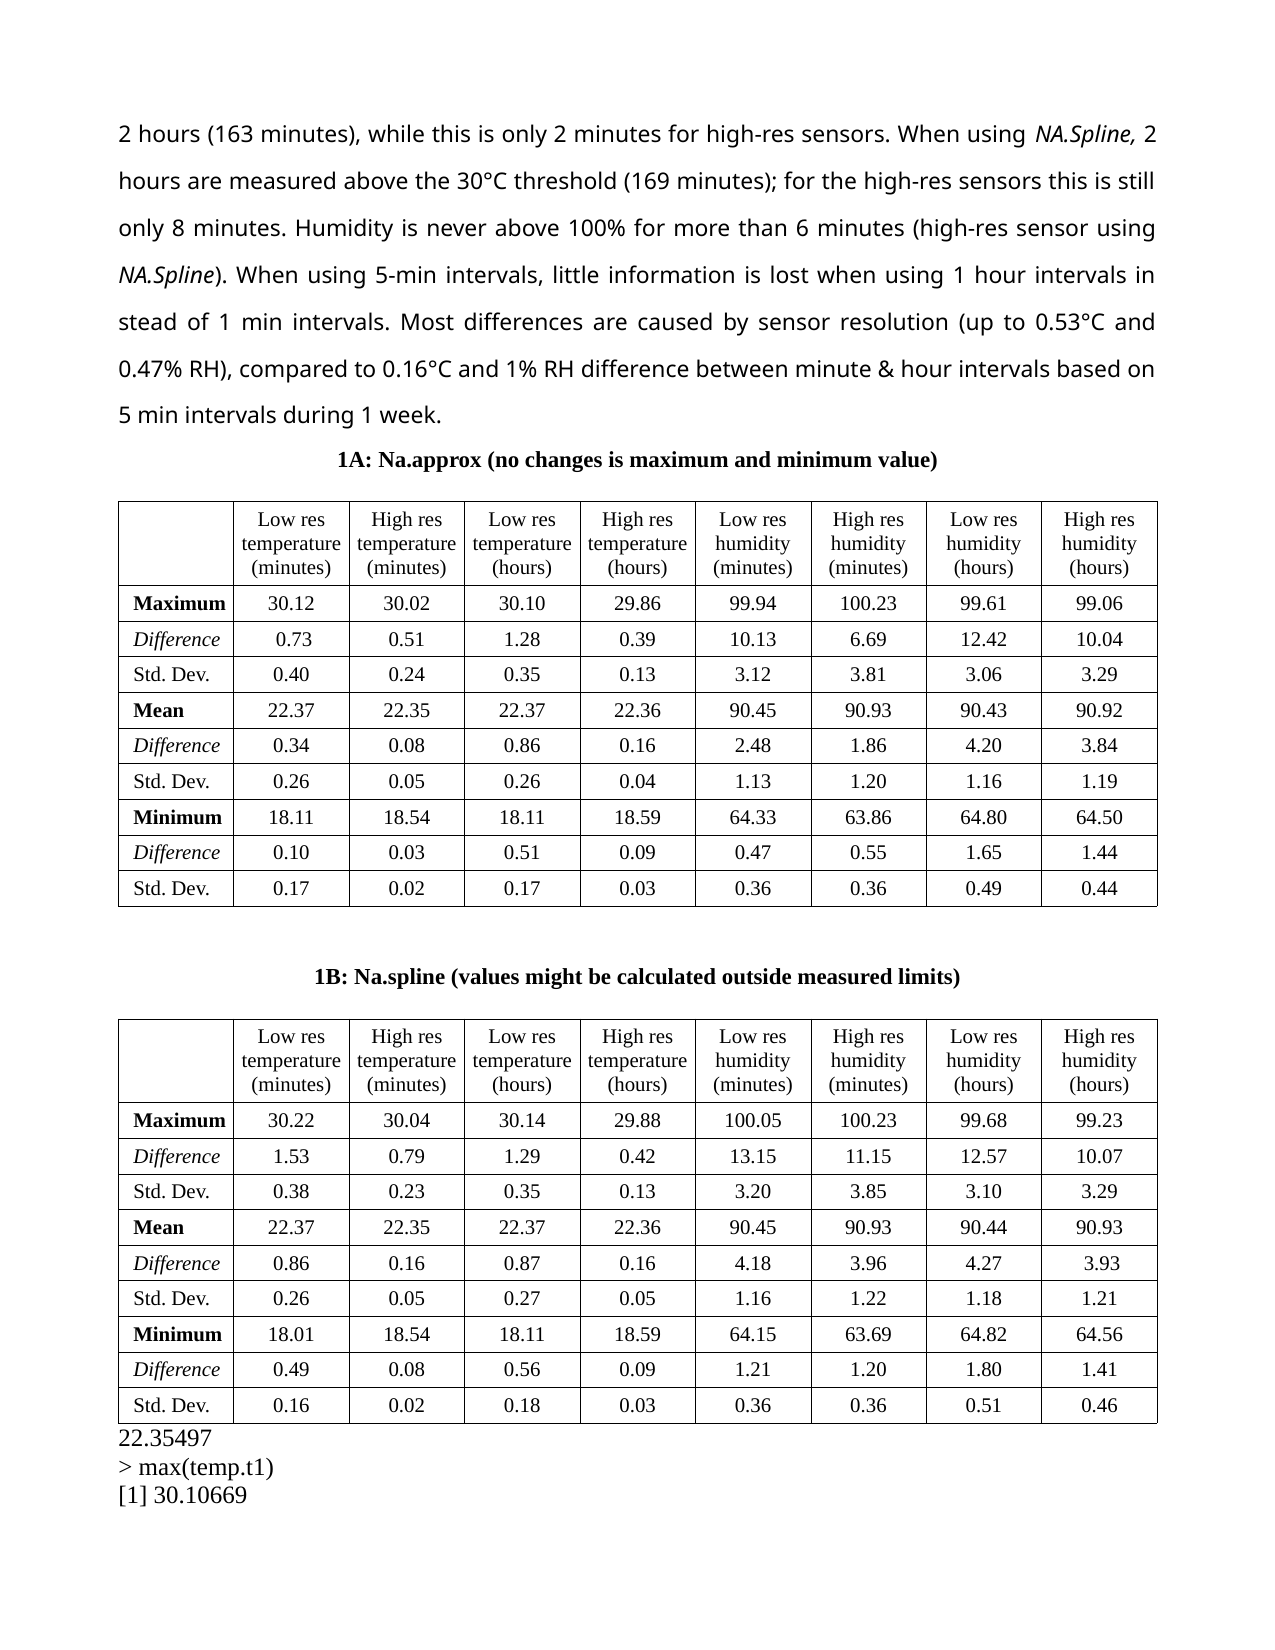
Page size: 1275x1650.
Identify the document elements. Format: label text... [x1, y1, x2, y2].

table_cell 30.10 [465, 586, 580, 621]
table_cell 0.02 [350, 1388, 464, 1423]
table_cell 0.13 [581, 1175, 695, 1209]
table_cell 18.01 [234, 1317, 349, 1352]
table_cell 0.16 [350, 1246, 464, 1280]
table_cell 90.93 [812, 1210, 926, 1245]
table_cell 0.46 [1042, 1388, 1157, 1423]
table_cell 90.44 [927, 1210, 1041, 1245]
text 22.35497 [118, 1424, 1157, 1452]
table_cell 29.86 [581, 586, 695, 621]
table_cell 0.36 [696, 1388, 811, 1423]
table_cell 0.87 [465, 1246, 580, 1280]
table_cell 1.20 [812, 764, 926, 799]
table_cell 1.16 [696, 1281, 811, 1316]
table_cell 0.40 [234, 657, 349, 692]
table_cell Difference [119, 1139, 233, 1173]
table_cell 18.54 [350, 800, 464, 834]
table_cell 99.61 [927, 586, 1041, 621]
table_cell 99.68 [927, 1103, 1041, 1138]
table_cell 3.12 [696, 657, 811, 692]
table_cell 0.26 [234, 1281, 349, 1316]
table_cell 22.35 [350, 693, 464, 728]
table_cell 0.55 [812, 836, 926, 870]
table_cell Mean [119, 693, 233, 728]
table_cell 99.06 [1042, 586, 1157, 621]
table_cell 10.04 [1042, 622, 1157, 656]
table_cell 22.37 [465, 693, 580, 728]
table_header Low res humidity (hours) [927, 502, 1041, 585]
table_cell 22.36 [581, 693, 695, 728]
table_header High res temperature (minutes) [350, 502, 464, 585]
table_header Low res temperature (minutes) [234, 1020, 349, 1102]
table_cell 1.13 [696, 764, 811, 799]
table_cell 0.56 [465, 1353, 580, 1387]
table_cell 0.42 [581, 1139, 695, 1173]
table_cell 1.21 [1042, 1281, 1157, 1316]
table_cell 0.26 [234, 764, 349, 799]
table_cell 0.17 [465, 871, 580, 906]
table_cell 18.11 [465, 800, 580, 834]
table_cell 0.36 [812, 871, 926, 906]
table_header Low res temperature (hours) [465, 1020, 580, 1102]
table_cell 90.45 [696, 693, 811, 728]
table_header High res temperature (hours) [581, 1020, 695, 1102]
table_cell 11.15 [812, 1139, 926, 1173]
table_cell 0.08 [350, 1353, 464, 1387]
table_cell 100.23 [812, 586, 926, 621]
table_cell 0.86 [234, 1246, 349, 1280]
table_cell 18.11 [465, 1317, 580, 1352]
table_cell 90.45 [696, 1210, 811, 1245]
table_header High res humidity (hours) [1042, 1020, 1157, 1102]
table_cell Std. Dev. [119, 764, 233, 799]
text 2 hours (163 minutes), while this is only 2 minutes for high-res sensors. When using NA.Spline, 2 hours are measured above the 30°C threshold (169 minutes); for the high-res sensors this is still only 8 minutes. Humidity is never above 100% for more than 6 minutes (high-res sensor using NA.Spline). When using 5-min intervals, little information is lost when using 1 hour intervals in stead of 1 min intervals. Most differences are caused by sensor resolution (up to 0.53°C and 0.47% RH), compared to 0.16°C and 1% RH difference between minute & hour intervals based on 5 min intervals during 1 week. [118, 118, 1157, 431]
table_cell 90.93 [812, 693, 926, 728]
table_cell 0.49 [234, 1353, 349, 1387]
table_cell 0.08 [350, 729, 464, 763]
table_cell Std. Dev. [119, 1281, 233, 1316]
table_cell 90.43 [927, 693, 1041, 728]
table_cell 0.79 [350, 1139, 464, 1173]
table_cell 0.18 [465, 1388, 580, 1423]
table_cell 99.94 [696, 586, 811, 621]
table_cell 12.42 [927, 622, 1041, 656]
table_cell Std. Dev. [119, 657, 233, 692]
table_cell 3.81 [812, 657, 926, 692]
table_cell 100.05 [696, 1103, 811, 1138]
table_cell 18.11 [234, 800, 349, 834]
table_cell 0.10 [234, 836, 349, 870]
table_header Low res humidity (minutes) [696, 1020, 811, 1102]
table_cell 0.38 [234, 1175, 349, 1209]
table_cell 4.20 [927, 729, 1041, 763]
table_cell 3.10 [927, 1175, 1041, 1209]
table_cell 90.93 [1042, 1210, 1157, 1245]
table_cell 1.53 [234, 1139, 349, 1173]
table_cell 2.48 [696, 729, 811, 763]
table_cell 1.16 [927, 764, 1041, 799]
table_cell Std. Dev. [119, 871, 233, 906]
table_cell 22.37 [234, 1210, 349, 1245]
table_cell 4.27 [927, 1246, 1041, 1280]
table_cell 64.15 [696, 1317, 811, 1352]
table_cell 6.69 [812, 622, 926, 656]
table_cell 0.09 [581, 1353, 695, 1387]
table_cell 1.86 [812, 729, 926, 763]
table_cell 0.36 [696, 871, 811, 906]
table_cell 3.29 [1042, 657, 1157, 692]
table_cell 30.22 [234, 1103, 349, 1138]
table_cell 0.05 [581, 1281, 695, 1316]
table_cell 63.69 [812, 1317, 926, 1352]
table_cell Difference [119, 1246, 233, 1280]
table_cell 0.35 [465, 657, 580, 692]
table_cell Minimum [119, 1317, 233, 1352]
table_cell 64.80 [927, 800, 1041, 834]
table_cell 3.84 [1042, 729, 1157, 763]
table_cell Maximum [119, 1103, 233, 1138]
table_cell 3.93 [1042, 1246, 1157, 1280]
table_cell 13.15 [696, 1139, 811, 1173]
table_cell 1.20 [812, 1353, 926, 1387]
table_cell 10.07 [1042, 1139, 1157, 1173]
table_cell 1.21 [696, 1353, 811, 1387]
table_cell 0.09 [581, 836, 695, 870]
table_cell 99.23 [1042, 1103, 1157, 1138]
table_cell 12.57 [927, 1139, 1041, 1173]
table_cell 0.26 [465, 764, 580, 799]
table_cell 0.16 [581, 1246, 695, 1280]
table_header High res temperature (hours) [581, 502, 695, 585]
table_cell 30.12 [234, 586, 349, 621]
table_cell 64.56 [1042, 1317, 1157, 1352]
table_header [119, 502, 233, 585]
table_cell 1.29 [465, 1139, 580, 1173]
table_cell 0.04 [581, 764, 695, 799]
table_cell 30.02 [350, 586, 464, 621]
table_cell 0.73 [234, 622, 349, 656]
table_cell Minimum [119, 800, 233, 834]
table_cell 22.37 [465, 1210, 580, 1245]
table_cell 4.18 [696, 1246, 811, 1280]
table_cell 22.36 [581, 1210, 695, 1245]
table_cell 0.24 [350, 657, 464, 692]
table_cell 0.34 [234, 729, 349, 763]
table_cell 0.13 [581, 657, 695, 692]
table_cell 1.22 [812, 1281, 926, 1316]
table_cell 1.18 [927, 1281, 1041, 1316]
table_cell 63.86 [812, 800, 926, 834]
table_cell 0.03 [581, 871, 695, 906]
table_cell 100.23 [812, 1103, 926, 1138]
table_cell 3.85 [812, 1175, 926, 1209]
table_cell Std. Dev. [119, 1388, 233, 1423]
table_cell Difference [119, 622, 233, 656]
table_cell 1.80 [927, 1353, 1041, 1387]
table_cell 0.23 [350, 1175, 464, 1209]
table_cell 0.16 [581, 729, 695, 763]
table_cell 0.47 [696, 836, 811, 870]
table_header High res humidity (hours) [1042, 502, 1157, 585]
table_cell 3.96 [812, 1246, 926, 1280]
table_header High res humidity (minutes) [812, 1020, 926, 1102]
table_cell 30.14 [465, 1103, 580, 1138]
table_cell Mean [119, 1210, 233, 1245]
table_cell 3.20 [696, 1175, 811, 1209]
table_header Low res temperature (minutes) [234, 502, 349, 585]
table_cell Difference [119, 729, 233, 763]
table_cell Difference [119, 836, 233, 870]
table_cell 30.04 [350, 1103, 464, 1138]
table_cell Maximum [119, 586, 233, 621]
table_cell 22.35 [350, 1210, 464, 1245]
text > max(temp.t1) [118, 1452, 1157, 1480]
table_cell 3.29 [1042, 1175, 1157, 1209]
table_cell 0.05 [350, 764, 464, 799]
table_cell 22.37 [234, 693, 349, 728]
table_cell 0.17 [234, 871, 349, 906]
table_cell 0.51 [465, 836, 580, 870]
table_cell 1.44 [1042, 836, 1157, 870]
table_cell 64.33 [696, 800, 811, 834]
table_cell 0.35 [465, 1175, 580, 1209]
table_header Low res humidity (minutes) [696, 502, 811, 585]
table_header High res humidity (minutes) [812, 502, 926, 585]
table_cell 0.44 [1042, 871, 1157, 906]
table_header Low res humidity (hours) [927, 1020, 1041, 1102]
table_header Low res temperature (hours) [465, 502, 580, 585]
table_cell 64.82 [927, 1317, 1041, 1352]
table_cell 0.16 [234, 1388, 349, 1423]
table_cell 18.59 [581, 1317, 695, 1352]
table_cell 90.92 [1042, 693, 1157, 728]
table_cell 0.86 [465, 729, 580, 763]
text [1] 30.10669 [118, 1480, 1157, 1509]
table_cell 1.41 [1042, 1353, 1157, 1387]
table_cell 0.51 [350, 622, 464, 656]
text 1B: Na.spline (values might be calculated outside measured limits) [118, 963, 1157, 990]
table_cell 3.06 [927, 657, 1041, 692]
table_cell 0.03 [581, 1388, 695, 1423]
table_cell 0.39 [581, 622, 695, 656]
table_cell Std. Dev. [119, 1175, 233, 1209]
table_cell 18.54 [350, 1317, 464, 1352]
table_cell 1.65 [927, 836, 1041, 870]
text 1A: Na.approx (no changes is maximum and minimum value) [118, 446, 1157, 473]
table_cell 0.27 [465, 1281, 580, 1316]
table_cell 0.02 [350, 871, 464, 906]
table_cell 0.49 [927, 871, 1041, 906]
table_cell 10.13 [696, 622, 811, 656]
table_cell 0.51 [927, 1388, 1041, 1423]
table_cell Difference [119, 1353, 233, 1387]
table_cell 64.50 [1042, 800, 1157, 834]
table_cell 18.59 [581, 800, 695, 834]
table_cell 0.03 [350, 836, 464, 870]
table_cell 29.88 [581, 1103, 695, 1138]
table_header [119, 1020, 233, 1102]
table_header High res temperature (minutes) [350, 1020, 464, 1102]
table_cell 1.19 [1042, 764, 1157, 799]
table_cell 0.36 [812, 1388, 926, 1423]
table_cell 0.05 [350, 1281, 464, 1316]
table_cell 1.28 [465, 622, 580, 656]
